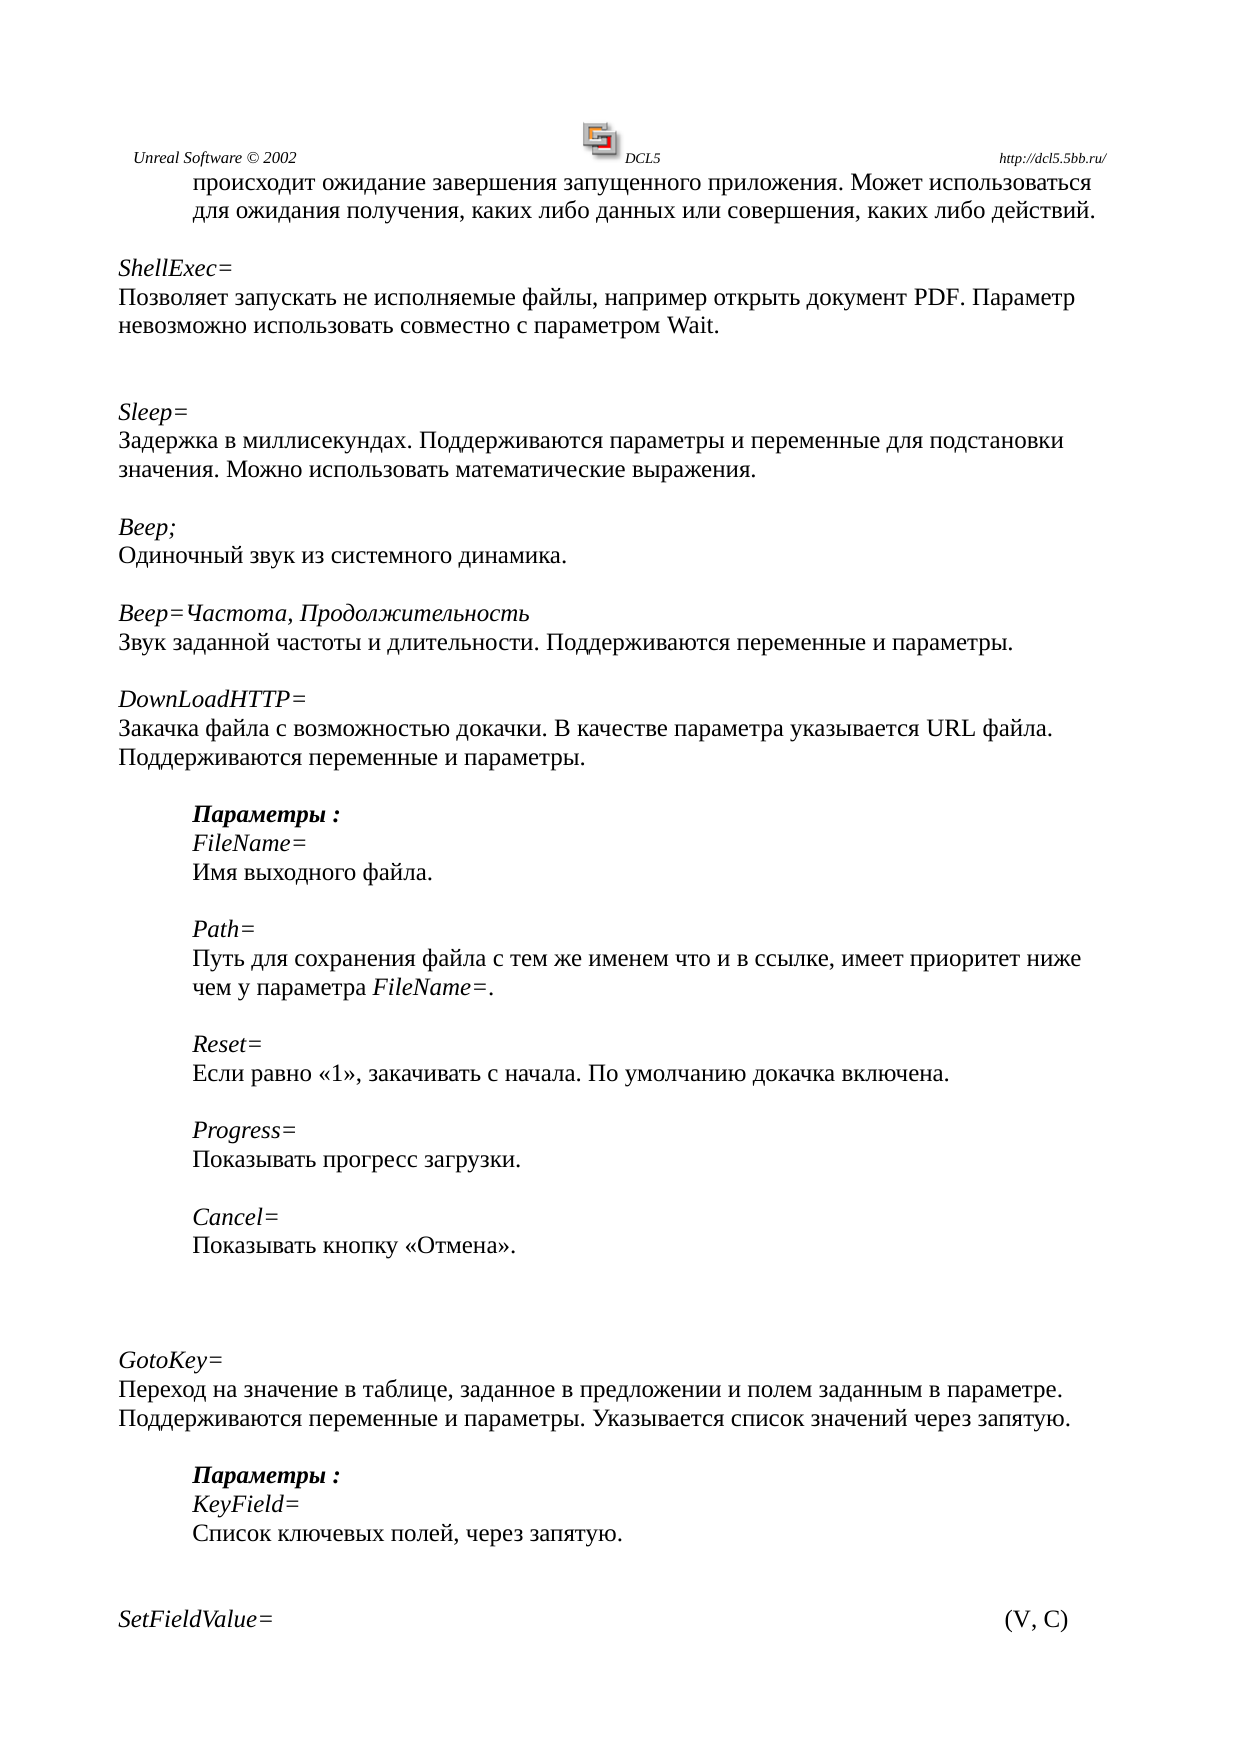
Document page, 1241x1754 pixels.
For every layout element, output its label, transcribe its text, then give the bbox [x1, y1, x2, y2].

text Показывать прогресс загрузки. [118, 1144, 1122, 1173]
text Cancel= [118, 1202, 1122, 1230]
text Если равно «1», закачивать с начала. По умолчанию докачка включена. [118, 1058, 1122, 1087]
text Path= [118, 914, 1122, 943]
text Список ключевых полей, через запятую. [118, 1518, 1122, 1547]
text чем у параметра FileName=. [118, 972, 1122, 1000]
text ShellExec= [118, 253, 1122, 282]
subtitle GotoKey= [118, 1345, 1122, 1374]
text Путь для сохранения файла с тем же именем что и в ссылке, имеет приоритет ниже [118, 943, 1122, 972]
text Параметры : [118, 799, 1122, 828]
text Beep=Частота, Продолжительность [118, 598, 1122, 627]
text Reset= [118, 1029, 1122, 1058]
subtitle Sleep= [118, 397, 1122, 425]
text Закачка файла с возможностью докачки. В качестве параметра указывается URL файла. Поддерживаются переменные и параметры. [118, 713, 1122, 770]
text Beep; [118, 512, 1122, 540]
text Звук заданной частоты и длительности. Поддерживаются переменные и параметры. [118, 627, 1122, 655]
text Переход на значение в таблице, заданное в предложении и полем заданным в параметре. Поддерживаются переменные и параметры. Указывается список значений через запятую. [118, 1374, 1122, 1432]
text Позволяет запускать не исполняемые файлы, например открыть документ PDF. Параметр невозможно использовать совместно с параметром Wait. [118, 282, 1122, 339]
text SetFieldValue= (V, C) [118, 1604, 1122, 1633]
text Одиночный звук из системного динамика. [118, 540, 1122, 569]
text Параметры : [118, 1460, 1122, 1489]
text происходит ожидание завершения запущенного приложения. Может использоваться для ожидания получения, каких либо данных или совершения, каких либо действий. [193, 167, 1122, 224]
text KeyField= [118, 1489, 1122, 1518]
text Progress= [118, 1115, 1122, 1144]
text FileName= [118, 828, 1122, 857]
text Имя выходного файла. [118, 857, 1122, 885]
text DownLoadHTTP= [118, 684, 1122, 713]
text Показывать кнопку «Отмена». [118, 1230, 1122, 1259]
picture [579, 118, 625, 164]
text Задержка в миллисекундах. Поддерживаются параметры и переменные для подстановки значения. Можно использовать математические выражения. [118, 425, 1122, 483]
